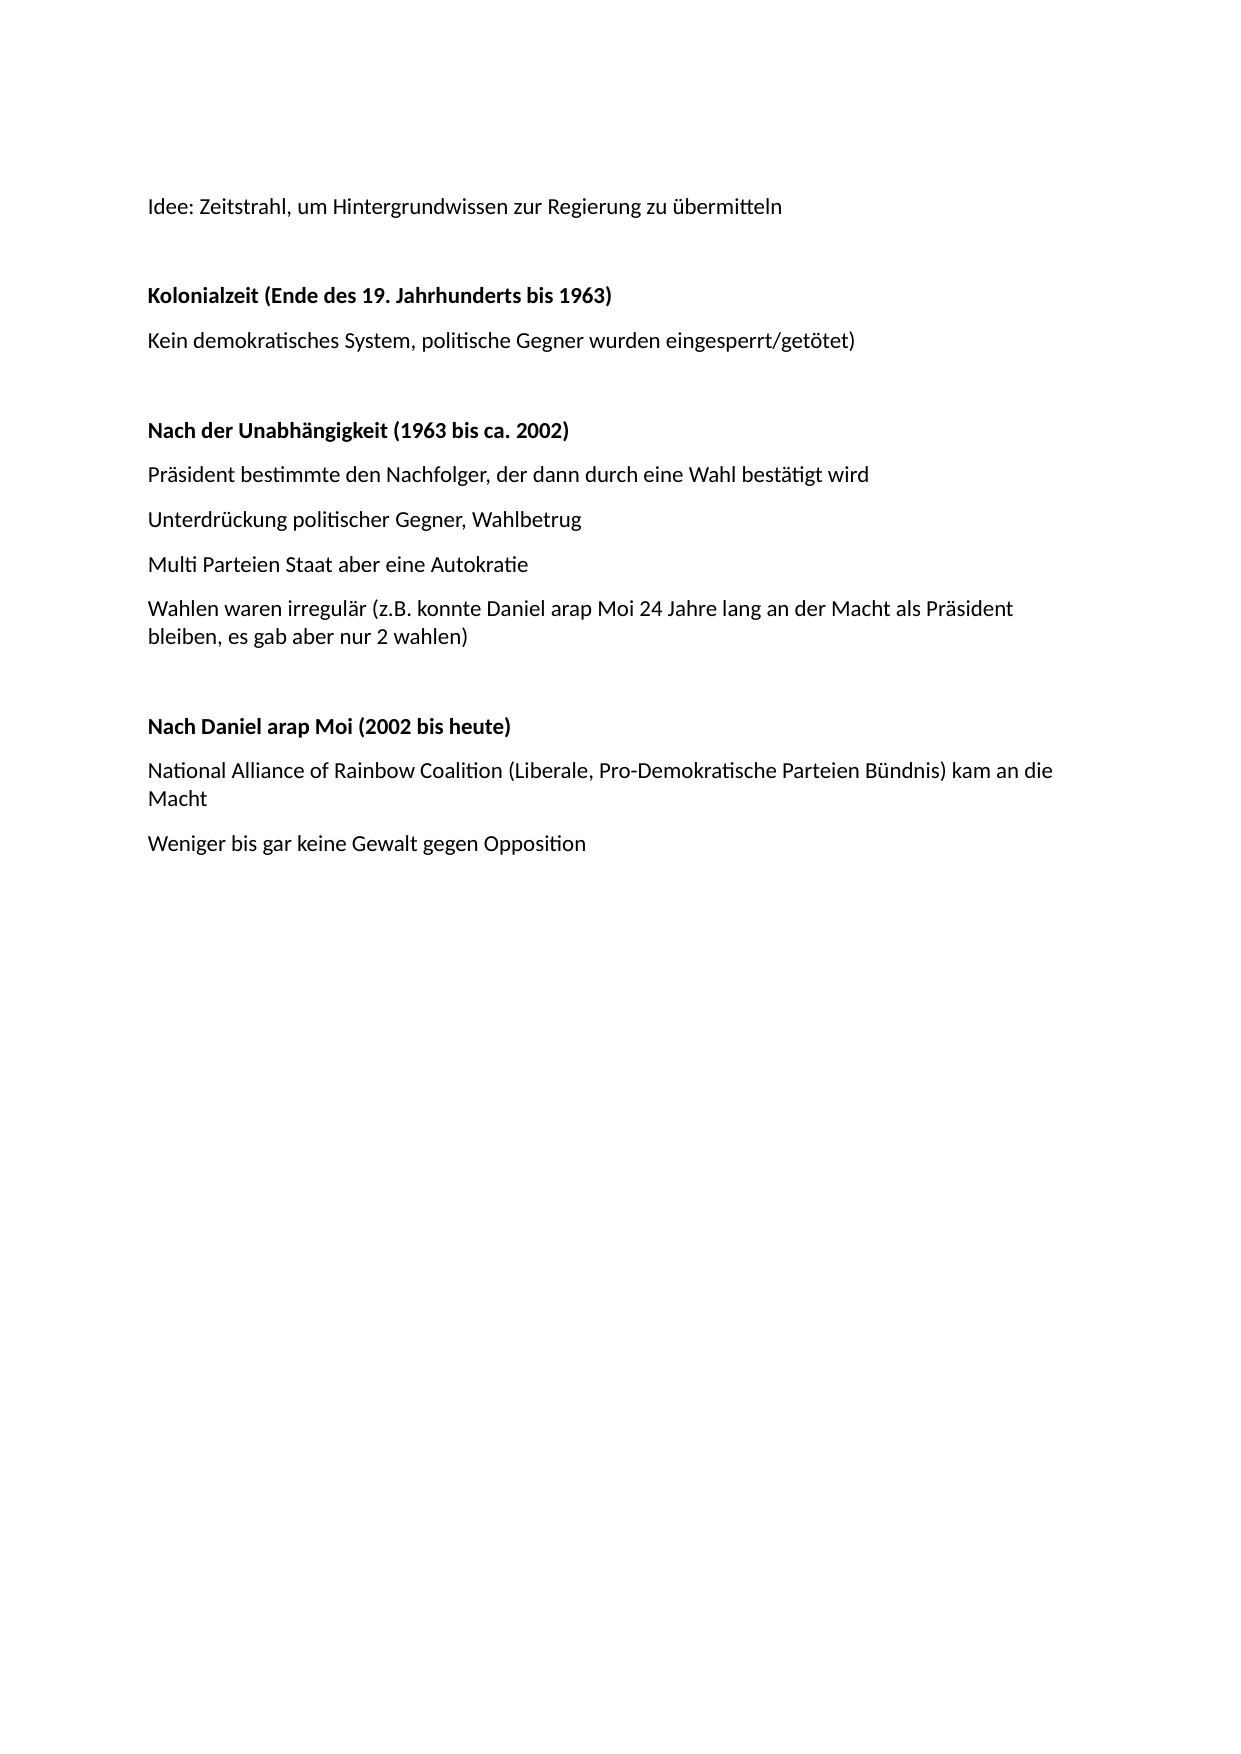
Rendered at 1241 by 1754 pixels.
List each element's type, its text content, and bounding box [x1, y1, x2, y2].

text Kolonialzeit (Ende des 19. Jahrhunderts bis 1963) [148, 282, 1093, 310]
text Idee: Zeitstrahl, um Hintergrundwissen zur Regierung zu übermitteln [148, 192, 1093, 220]
text Wahlen waren irregulär (z.B. konnte Daniel arap Moi 24 Jahre lang an der Macht als Präsident bleiben, es gab aber nur 2 wahlen) [148, 594, 1093, 651]
text Unterdrückung politischer Gegner, Wahlbetrug [148, 505, 1093, 533]
text Multi Parteien Staat aber eine Autokratie [148, 550, 1093, 578]
text Präsident bestimmte den Nachfolger, der dann durch eine Wahl bestätigt wird [148, 460, 1093, 488]
text Nach Daniel arap Moi (2002 bis heute) [148, 712, 1093, 740]
text National Alliance of Rainbow Coalition (Liberale, Pro-Demokratische Parteien Bündnis) kam an die Macht [148, 757, 1093, 813]
text Weniger bis gar keine Gewalt gegen Opposition [148, 829, 1093, 857]
text Nach der Unabhängigkeit (1963 bis ca. 2002) [148, 416, 1093, 444]
text Kein demokratisches System, politische Gegner wurden eingesperrt/getötet) [148, 326, 1093, 354]
